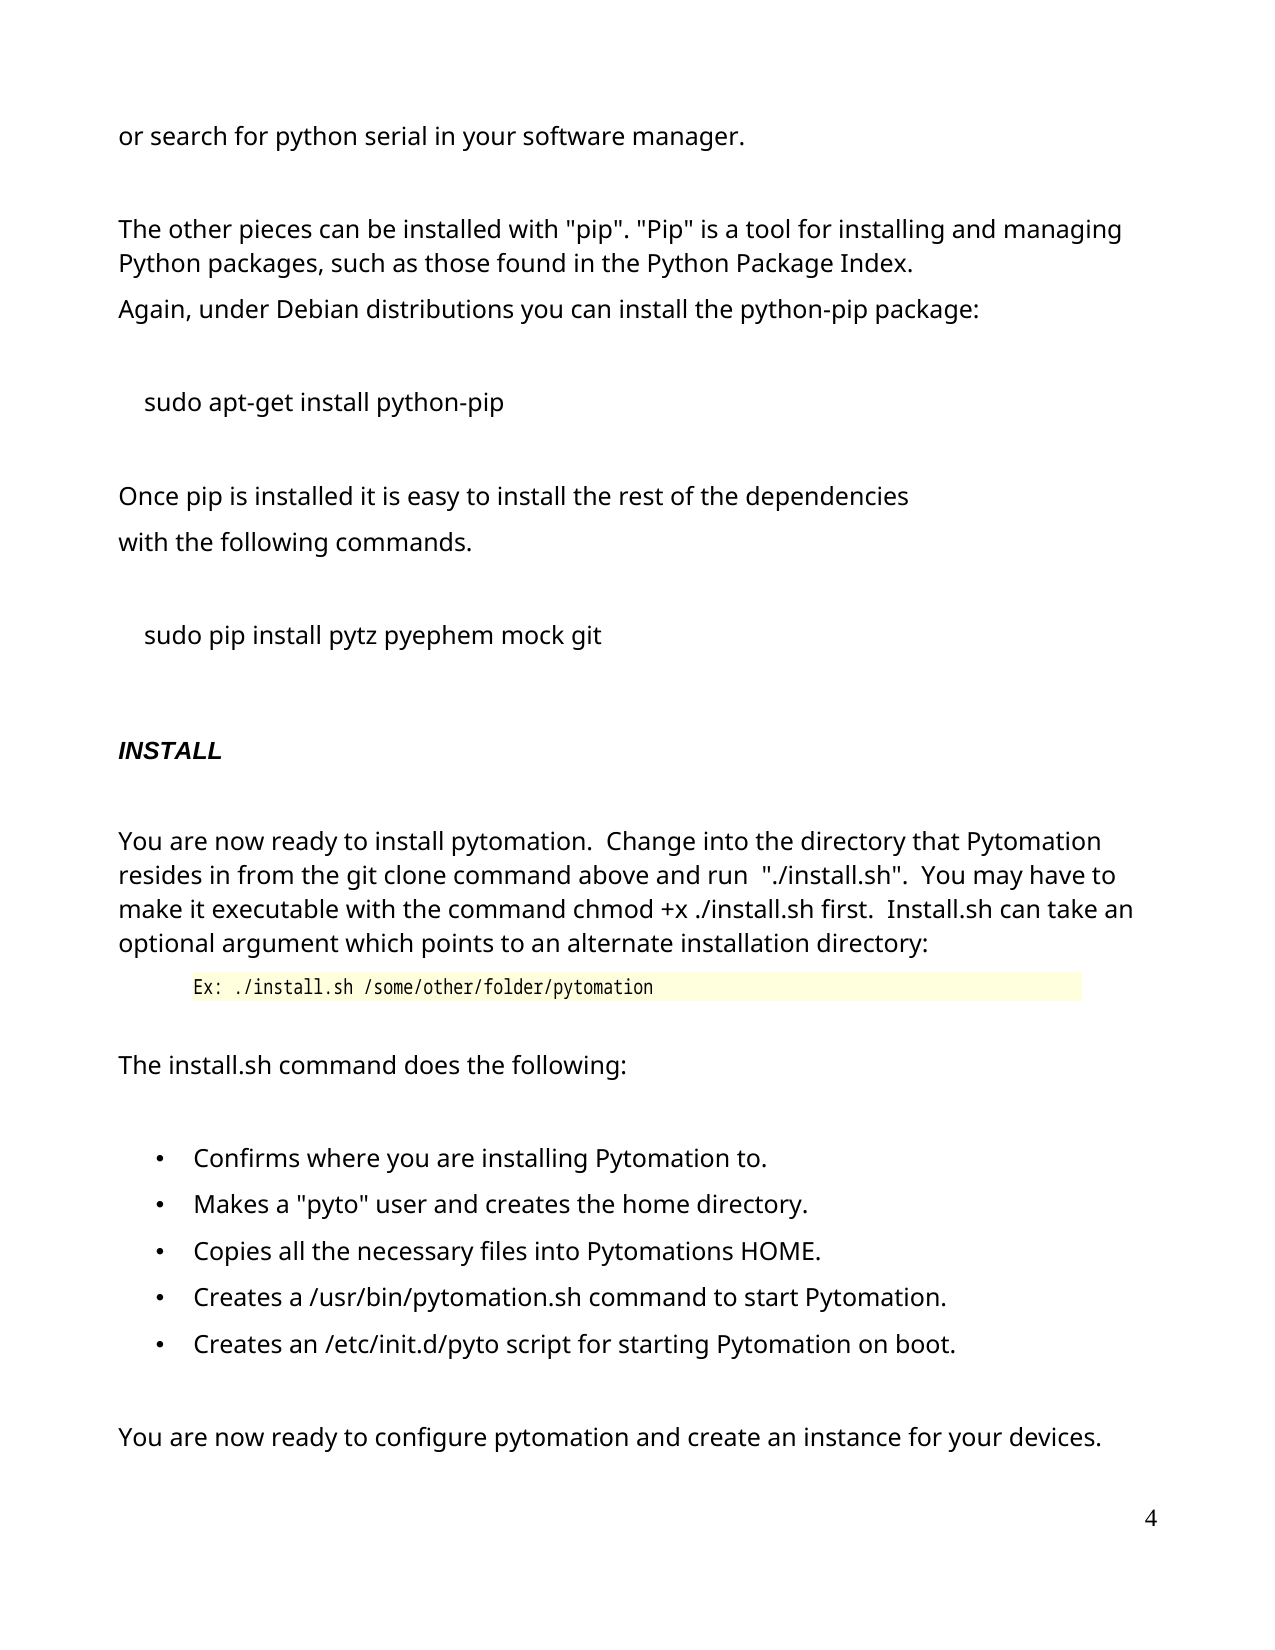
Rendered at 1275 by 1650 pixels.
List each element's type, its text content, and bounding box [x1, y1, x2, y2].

text sudo pip install pytz pyephem mock git [118, 618, 1157, 652]
text The install.sh command does the following: [118, 1047, 1157, 1081]
text or search for python serial in your software manager. [118, 118, 1157, 152]
list Confirms where you are installing Pytomation to. [156, 1140, 1157, 1174]
text Once pip is installed it is easy to install the rest of the dependencies [118, 478, 1157, 512]
text Ex: ./install.sh /some/other/folder/pytomation [193, 972, 1082, 1001]
text You are now ready to install pytomation. Change into the directory that Pytomation resides in from the git clone command above and run "./install.sh". You may have to make it executable with the command chmod +x ./install.sh first. Install.sh can take an optional argument which points to an alternate installation directory: [118, 823, 1157, 960]
list Creates a /usr/bin/pytomation.sh command to start Pytomation. [156, 1280, 1157, 1314]
list Copies all the necessary files into Pytomations HOME. [156, 1233, 1157, 1268]
text sudo apt-get install python-pip [118, 385, 1157, 419]
text Again, under Debian distributions you can install the python-pip package: [118, 292, 1157, 326]
text The other pieces can be installed with "pip". "Pip" is a tool for installing and managing Python packages, such as those found in the Python Package Index. [118, 211, 1157, 279]
text with the following commands. [118, 525, 1157, 559]
text You are now ready to configure pytomation and create an instance for your devices. [118, 1420, 1157, 1454]
subtitle INSTALL [118, 736, 1157, 764]
list Creates an /etc/init.d/pyto script for starting Pytomation on boot. [156, 1327, 1157, 1361]
list Makes a "pyto" user and creates the home directory. [156, 1187, 1157, 1221]
